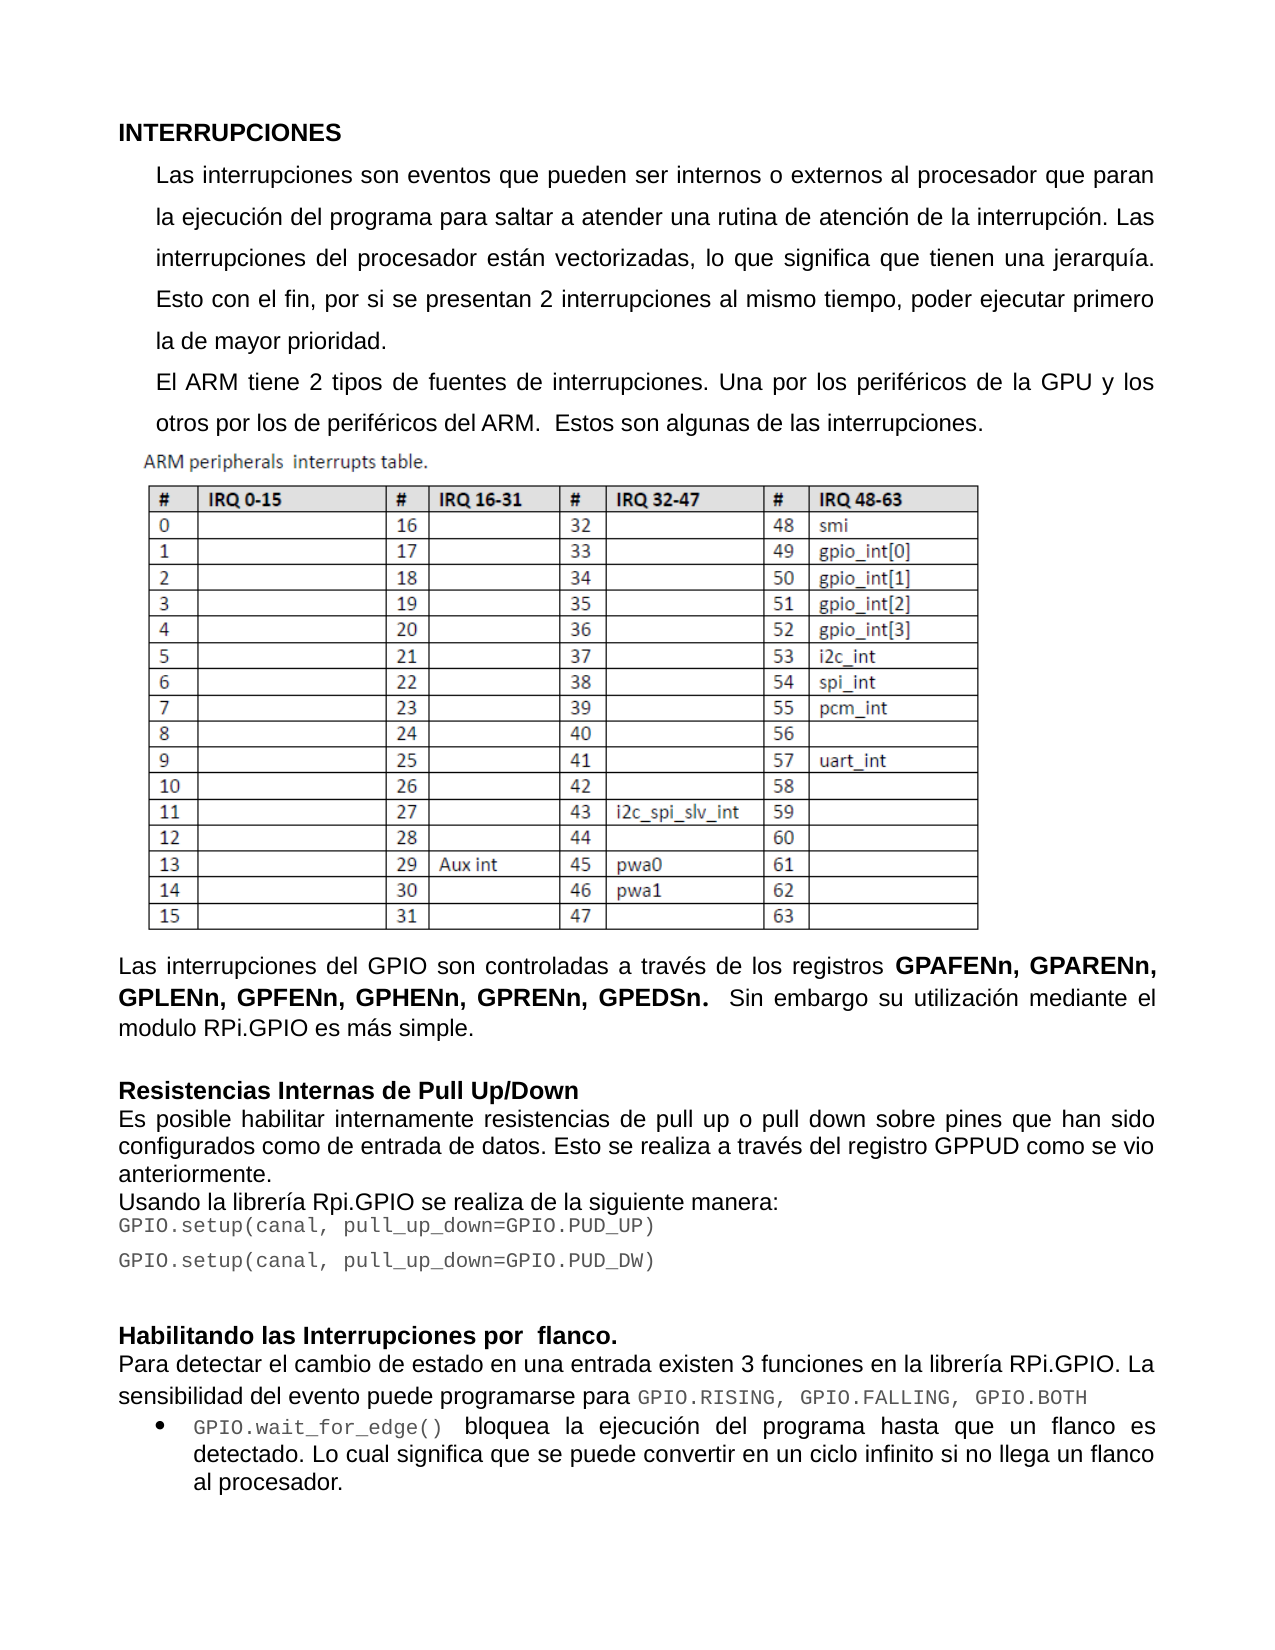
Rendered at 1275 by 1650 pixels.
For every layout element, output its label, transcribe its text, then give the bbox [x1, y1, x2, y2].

text Para detectar el cambio de estado en una entrada existen 3 funciones en la librería RPi.GPIO. La sensibilidad del evento puede programarse para GPIO.RISING, GPIO.FALLING, GPIO.BOTH [118, 1350, 1157, 1412]
text GPIO.setup(canal, pull_up_down=GPIO.PUD_UP) [118, 1215, 1157, 1239]
text Las interrupciones son eventos que pueden ser internos o externos al procesador que paran la ejecución del programa para saltar a atender una rutina de atención de la interrupción. Las interrupciones del procesador están vectorizadas, lo que significa que tienen una jerarquía. Esto con el fin, por si se presentan 2 interrupciones al mismo tiempo, poder ejecutar primero la de mayor prioridad. [156, 161, 1157, 354]
text El ARM tiene 2 tipos de fuentes de interrupciones. Una por los periféricos de la GPU y los otros por los de periféricos del ARM. Estos son algunas de las interrupciones. [156, 368, 1157, 437]
list GPIO.wait_for_edge() bloquea la ejecución del programa hasta que un flanco es detectado. Lo cual significa que se puede convertir en un ciclo infinito si no llega un flanco al procesador. [156, 1412, 1157, 1497]
text Habilitando las Interrupciones por flanco. [118, 1321, 1157, 1350]
text Las interrupciones del GPIO son controladas a través de los registros GPAFENn, GPARENn, GPLENn, GPFENn, GPHENn, GPRENn, GPEDSn. Sin embargo su utilización mediante el modulo RPi.GPIO es más simple. [118, 951, 1157, 1042]
text Es posible habilitar internamente resistencias de pull up o pull down sobre pines que han sido configurados como de entrada de datos. Esto se realiza a través del registro GPPUD como se vio anteriormente. [118, 1104, 1157, 1187]
text GPIO.setup(canal, pull_up_down=GPIO.PUD_DW) [118, 1250, 1157, 1274]
text Usando la librería Rpi.GPIO se realiza de la siguiente manera: [118, 1187, 1157, 1215]
picture [118, 450, 1003, 952]
text Resistencias Internas de Pull Up/Down [118, 1076, 1157, 1104]
text INTERRUPCIONES [118, 118, 1157, 147]
